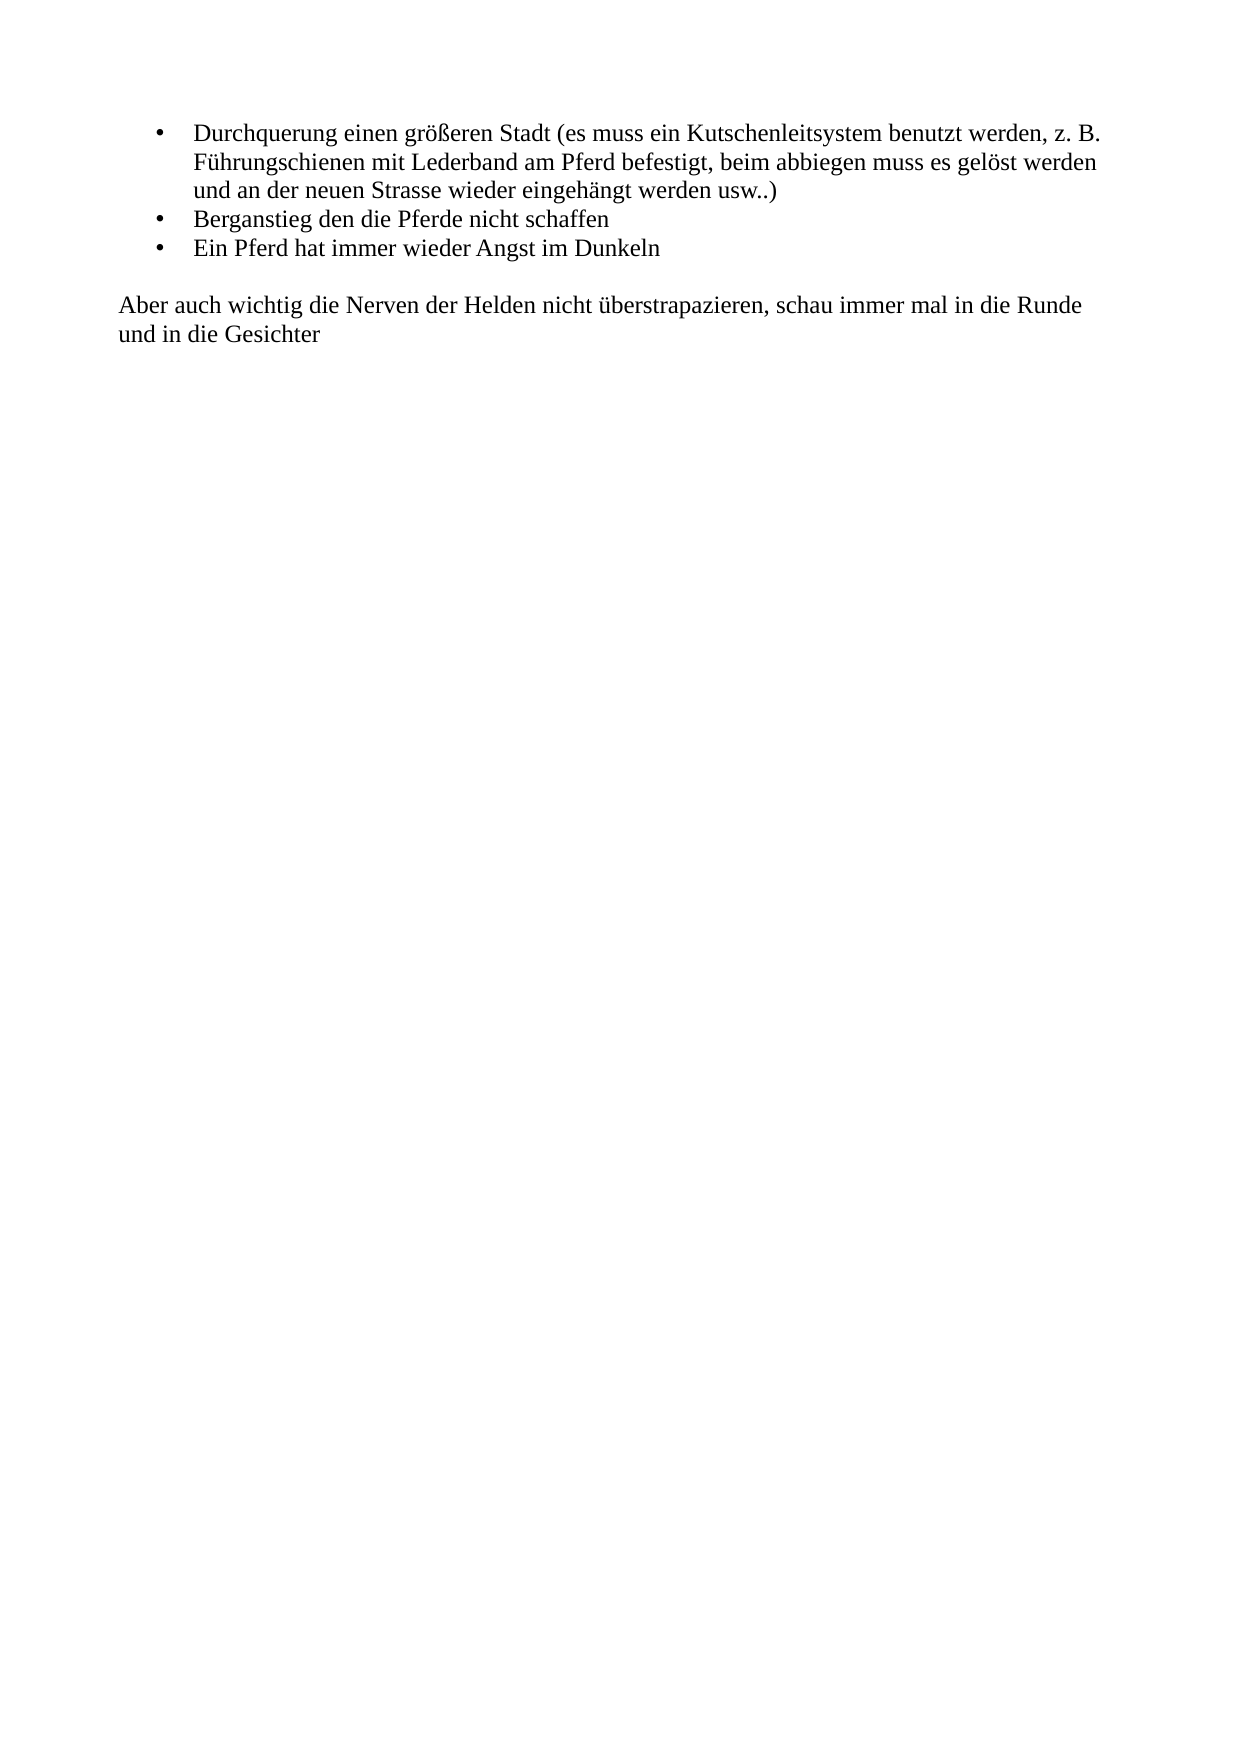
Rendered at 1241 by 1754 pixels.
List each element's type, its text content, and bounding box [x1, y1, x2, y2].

list Berganstieg den die Pferde nicht schaffen [156, 204, 1122, 233]
list Durchquerung einen größeren Stadt (es muss ein Kutschenleitsystem benutzt werden, z. B. Führungschienen mit Lederband am Pferd befestigt, beim abbiegen muss es gelöst werden und an der neuen Strasse wieder eingehängt werden usw..) [156, 118, 1122, 204]
list Ein Pferd hat immer wieder Angst im Dunkeln [156, 233, 1122, 262]
text Aber auch wichtig die Nerven der Helden nicht überstrapazieren, schau immer mal in die Runde und in die Gesichter [118, 291, 1122, 348]
